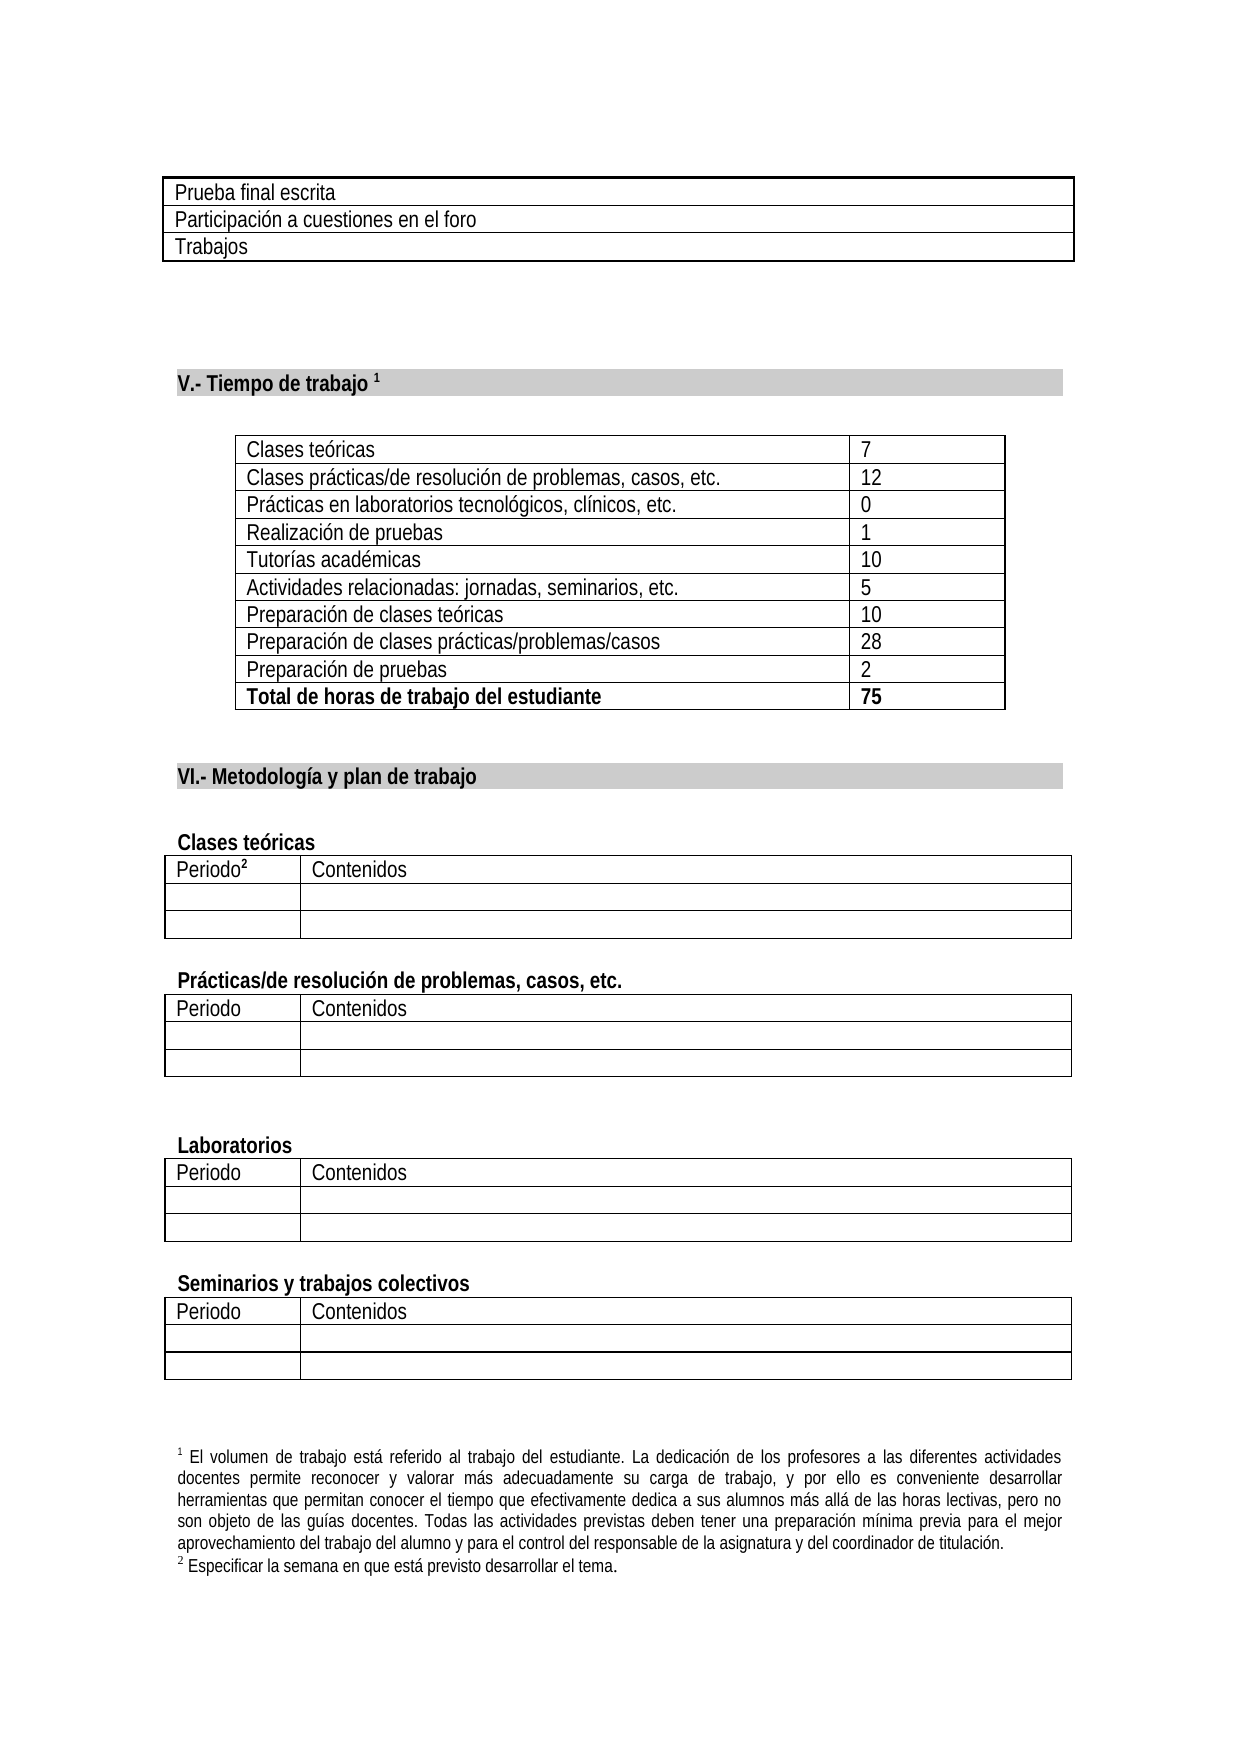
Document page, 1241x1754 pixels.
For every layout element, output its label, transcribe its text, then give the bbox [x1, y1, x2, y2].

table_header Contenidos [301, 1159, 1071, 1186]
table_cell Clases prácticas/de resolución de problemas, casos, etc. [236, 464, 849, 490]
text VI.- Metodología y plan de trabajo [177, 763, 1063, 789]
table_cell [301, 1022, 1071, 1048]
table_header Contenidos [301, 1298, 1071, 1324]
table_cell 5 [850, 574, 1004, 600]
table_cell [166, 1022, 300, 1048]
table_cell Total de horas de trabajo del estudiante [236, 683, 849, 709]
table_cell [301, 884, 1071, 910]
text Seminarios y trabajos colectivos [177, 1270, 1063, 1297]
table_cell 28 [850, 628, 1004, 654]
table_cell [166, 1353, 300, 1379]
table_cell [301, 1050, 1071, 1076]
table_cell Preparación de pruebas [236, 656, 849, 682]
table_header Contenidos [301, 856, 1071, 883]
table_cell [166, 1325, 300, 1351]
text V.- Tiempo de trabajo [177, 369, 1063, 396]
text El volumen de trabajo está referido al trabajo del estudiante. La dedicación de los profesores a las diferentes actividades docentes permite reconocer y valorar más adecuadamente su carga de trabajo, y por ello es conveniente desarrollar herramientas que permitan conocer el tiempo que efectivamente dedica a sus alumnos más allá de las horas lectivas, pero no son objeto de las guías docentes. Todas las actividades previstas deben tener una preparación mínima previa para el mejor aprovechamiento del trabajo del alumno y para el control del responsable de la asignatura y del coordinador de titulación. [177, 1446, 1063, 1553]
table_cell [166, 1050, 300, 1076]
table_cell Actividades relacionadas: jornadas, seminarios, etc. [236, 574, 849, 600]
table_cell [166, 911, 300, 937]
table_cell 2 [850, 656, 1004, 682]
table_cell 75 [850, 683, 1004, 709]
table_cell [301, 1325, 1071, 1351]
table_cell [301, 1187, 1071, 1213]
table_cell Preparación de clases teóricas [236, 601, 849, 627]
table_cell 0 [850, 491, 1004, 518]
table_header Periodo [166, 1298, 300, 1324]
table_cell Tutorías académicas [236, 546, 849, 572]
table_cell Trabajos [164, 233, 1073, 260]
table_header Contenidos [301, 995, 1071, 1021]
table_cell [301, 1353, 1071, 1379]
table_cell 12 [850, 464, 1004, 490]
table_cell Prácticas en laboratorios tecnológicos, clínicos, etc. [236, 491, 849, 518]
table_cell [301, 911, 1071, 937]
table_cell 1 [850, 519, 1004, 545]
table_header 7 [850, 436, 1004, 463]
table_header Periodo [166, 856, 300, 883]
text Prácticas/de resolución de problemas, casos, etc. [177, 967, 1063, 994]
table_header Clases teóricas [236, 436, 849, 463]
table_header Periodo [166, 995, 300, 1021]
table_cell 10 [850, 601, 1004, 627]
text Laboratorios [177, 1132, 1063, 1158]
text Clases teóricas [177, 829, 1063, 855]
table_cell [166, 884, 300, 910]
table_cell Participación a cuestiones en el foro [164, 206, 1073, 232]
table_header Prueba final escrita [164, 179, 1073, 205]
table_cell [301, 1214, 1071, 1241]
table_header Periodo [166, 1159, 300, 1186]
table_cell 10 [850, 546, 1004, 572]
table_cell [166, 1187, 300, 1213]
table_cell [166, 1214, 300, 1241]
table_cell Preparación de clases prácticas/problemas/casos [236, 628, 849, 654]
table_cell Realización de pruebas [236, 519, 849, 545]
